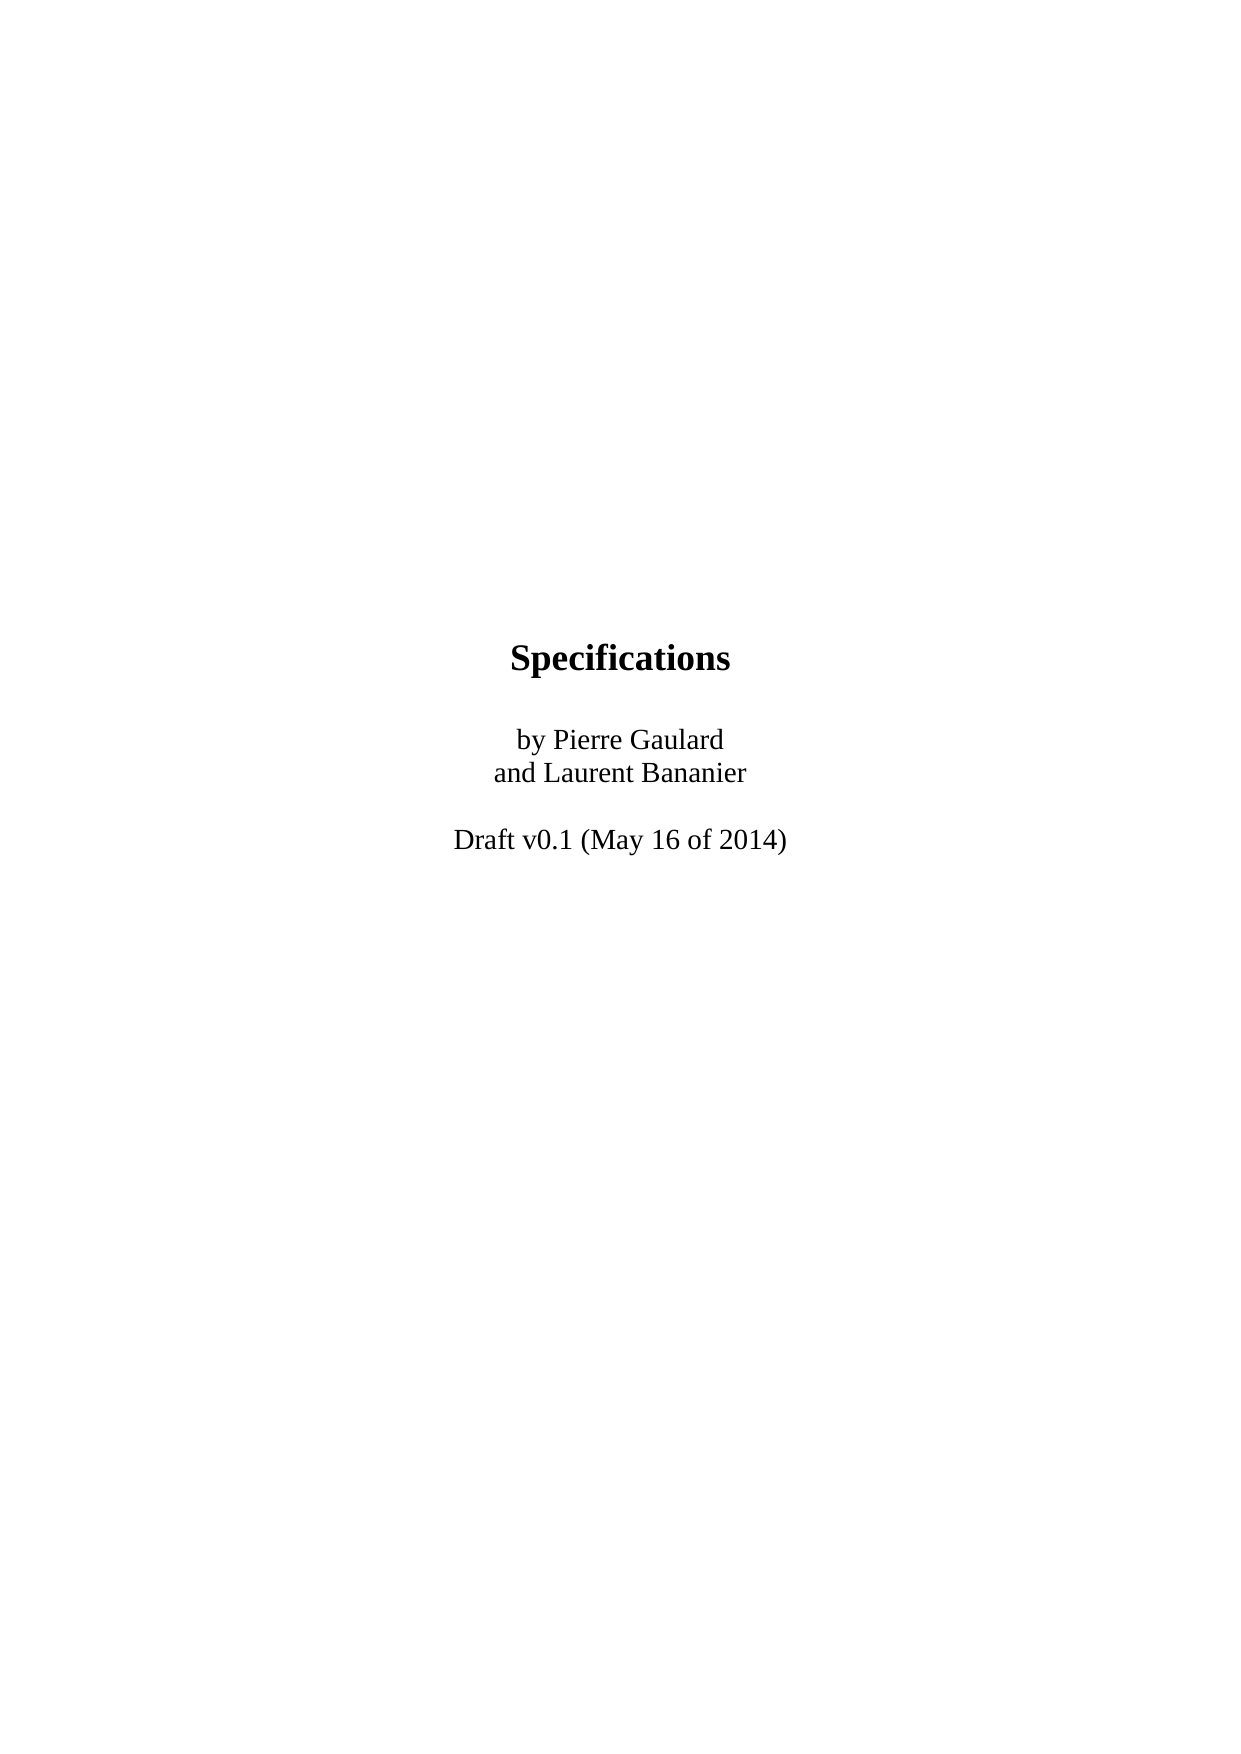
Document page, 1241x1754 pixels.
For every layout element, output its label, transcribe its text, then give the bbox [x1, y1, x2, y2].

text by Pierre Gaulard [118, 722, 1122, 755]
text Draft v0.1 (May 16 of 2014) [118, 822, 1122, 856]
text and Laurent Bananier [118, 755, 1122, 789]
text Specifications [118, 636, 1122, 679]
